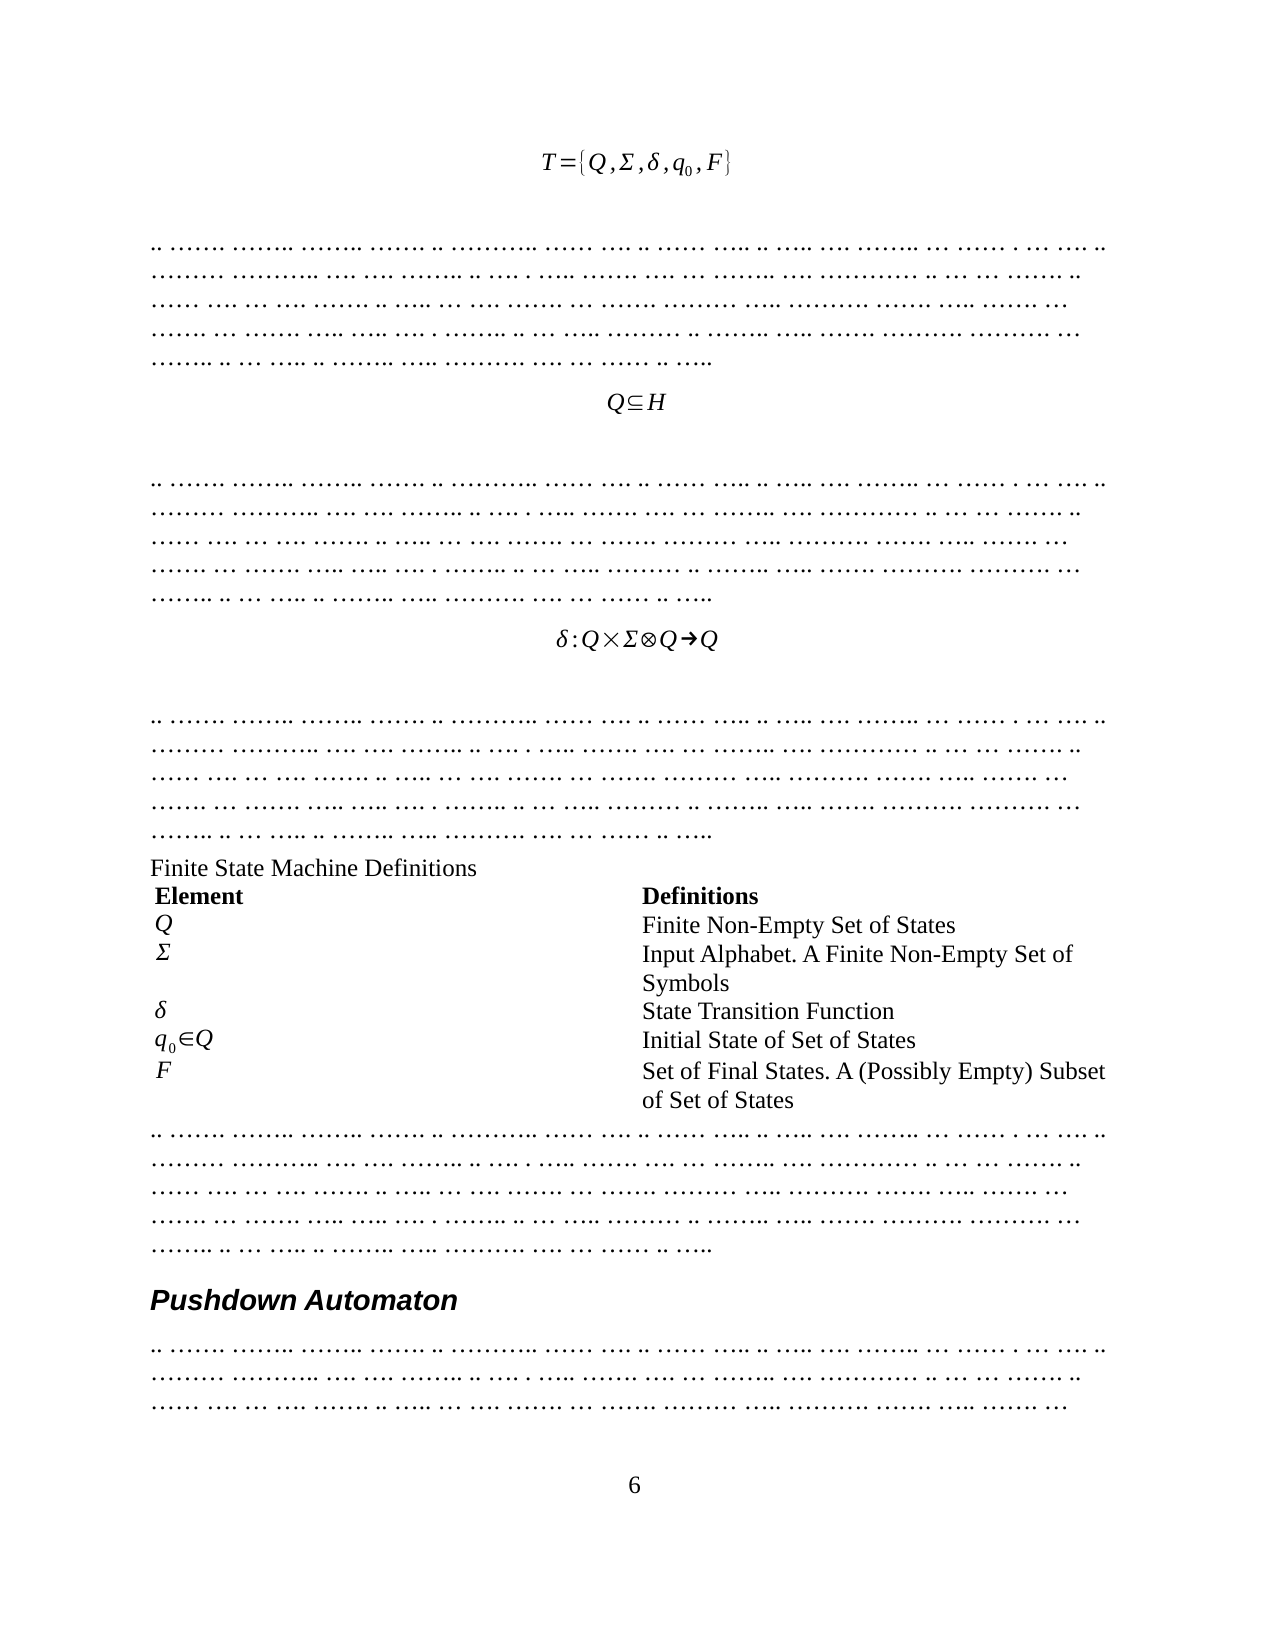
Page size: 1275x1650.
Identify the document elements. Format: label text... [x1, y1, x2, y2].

table_cell [150, 996, 637, 1025]
table_cell Set of Final States. A (Possibly Empty) Subset of Set of States [638, 1056, 1125, 1114]
text .. ……. …….. …….. ……. .. ……….. …… …. .. …… ….. .. ….. …. …….. … …… . … …. .. ……… ……….. …. …. …….. .. …. . ….. ……. …. … …….. …. ………… .. … … ……. .. …… …. … …. ……. .. ….. … …. ……. … ……. ……… ….. ………. ……. ….. ……. … ……. … ……. ….. ….. …. . …….. .. … ….. ……… .. …….. ….. ……. ………. ………. … …….. .. … ….. .. …….. ….. ………. …. … …… .. ….. [150, 463, 1125, 607]
table_header Definitions [638, 881, 1125, 910]
text Finite State Machine Definitions [150, 853, 1125, 881]
table_cell Initial State of Set of States [638, 1025, 1125, 1056]
text .. ……. …….. …….. ……. .. ……….. …… …. .. …… ….. .. ….. …. …….. … …… . … …. .. ……… ……….. …. …. …….. .. …. . ….. ……. …. … …….. …. ………… .. … … ……. .. …… …. … …. ……. .. ….. … …. ……. … ……. ……… ….. ………. ……. ….. ……. … ……. … ……. ….. ….. …. . …….. .. … ….. ……… .. …….. ….. ……. ………. ………. … …….. .. … ….. .. …….. ….. ………. …. … …… .. ….. [150, 227, 1125, 371]
table_cell [150, 1056, 637, 1114]
table_cell [150, 910, 637, 939]
text .. ……. …….. …….. ……. .. ……….. …… …. .. …… ….. .. ….. …. …….. … …… . … …. .. ……… ……….. …. …. …….. .. …. . ….. ……. …. … …….. …. ………… .. … … ……. .. …… …. … …. ……. .. ….. … …. ……. … ……. ……… ….. ………. ……. ….. ……. … ……. … ……. ….. ….. …. . …….. .. … ….. ……… .. …….. ….. ……. ………. ………. … …….. .. … ….. .. …….. ….. ………. …. … …… .. ….. [150, 700, 1125, 844]
table_header Element [150, 881, 637, 910]
table_cell [150, 939, 637, 996]
subtitle Pushdown Automaton [150, 1283, 1125, 1316]
text .. ……. …….. …….. ……. .. ……….. …… …. .. …… ….. .. ….. …. …….. … …… . … …. .. ……… ……….. …. …. …….. .. …. . ….. ……. …. … …….. …. ………… .. … … ……. .. …… …. … …. ……. .. ….. … …. ……. … ……. ……… ….. ………. ……. ….. ……. … [150, 1329, 1125, 1415]
table_cell [150, 1025, 637, 1056]
table_cell Finite Non-Empty Set of States [638, 910, 1125, 939]
table_cell Input Alphabet. A Finite Non-Empty Set of Symbols [638, 939, 1125, 996]
table_cell State Transition Function [638, 996, 1125, 1025]
text .. ……. …….. …….. ……. .. ……….. …… …. .. …… ….. .. ….. …. …….. … …… . … …. .. ……… ……….. …. …. …….. .. …. . ….. ……. …. … …….. …. ………… .. … … ……. .. …… …. … …. ……. .. ….. … …. ……. … ……. ……… ….. ………. ……. ….. ……. … ……. … ……. ….. ….. …. . …….. .. … ….. ……… .. …….. ….. ……. ………. ………. … …….. .. … ….. .. …….. ….. ………. …. … …… .. ….. [150, 1114, 1125, 1258]
